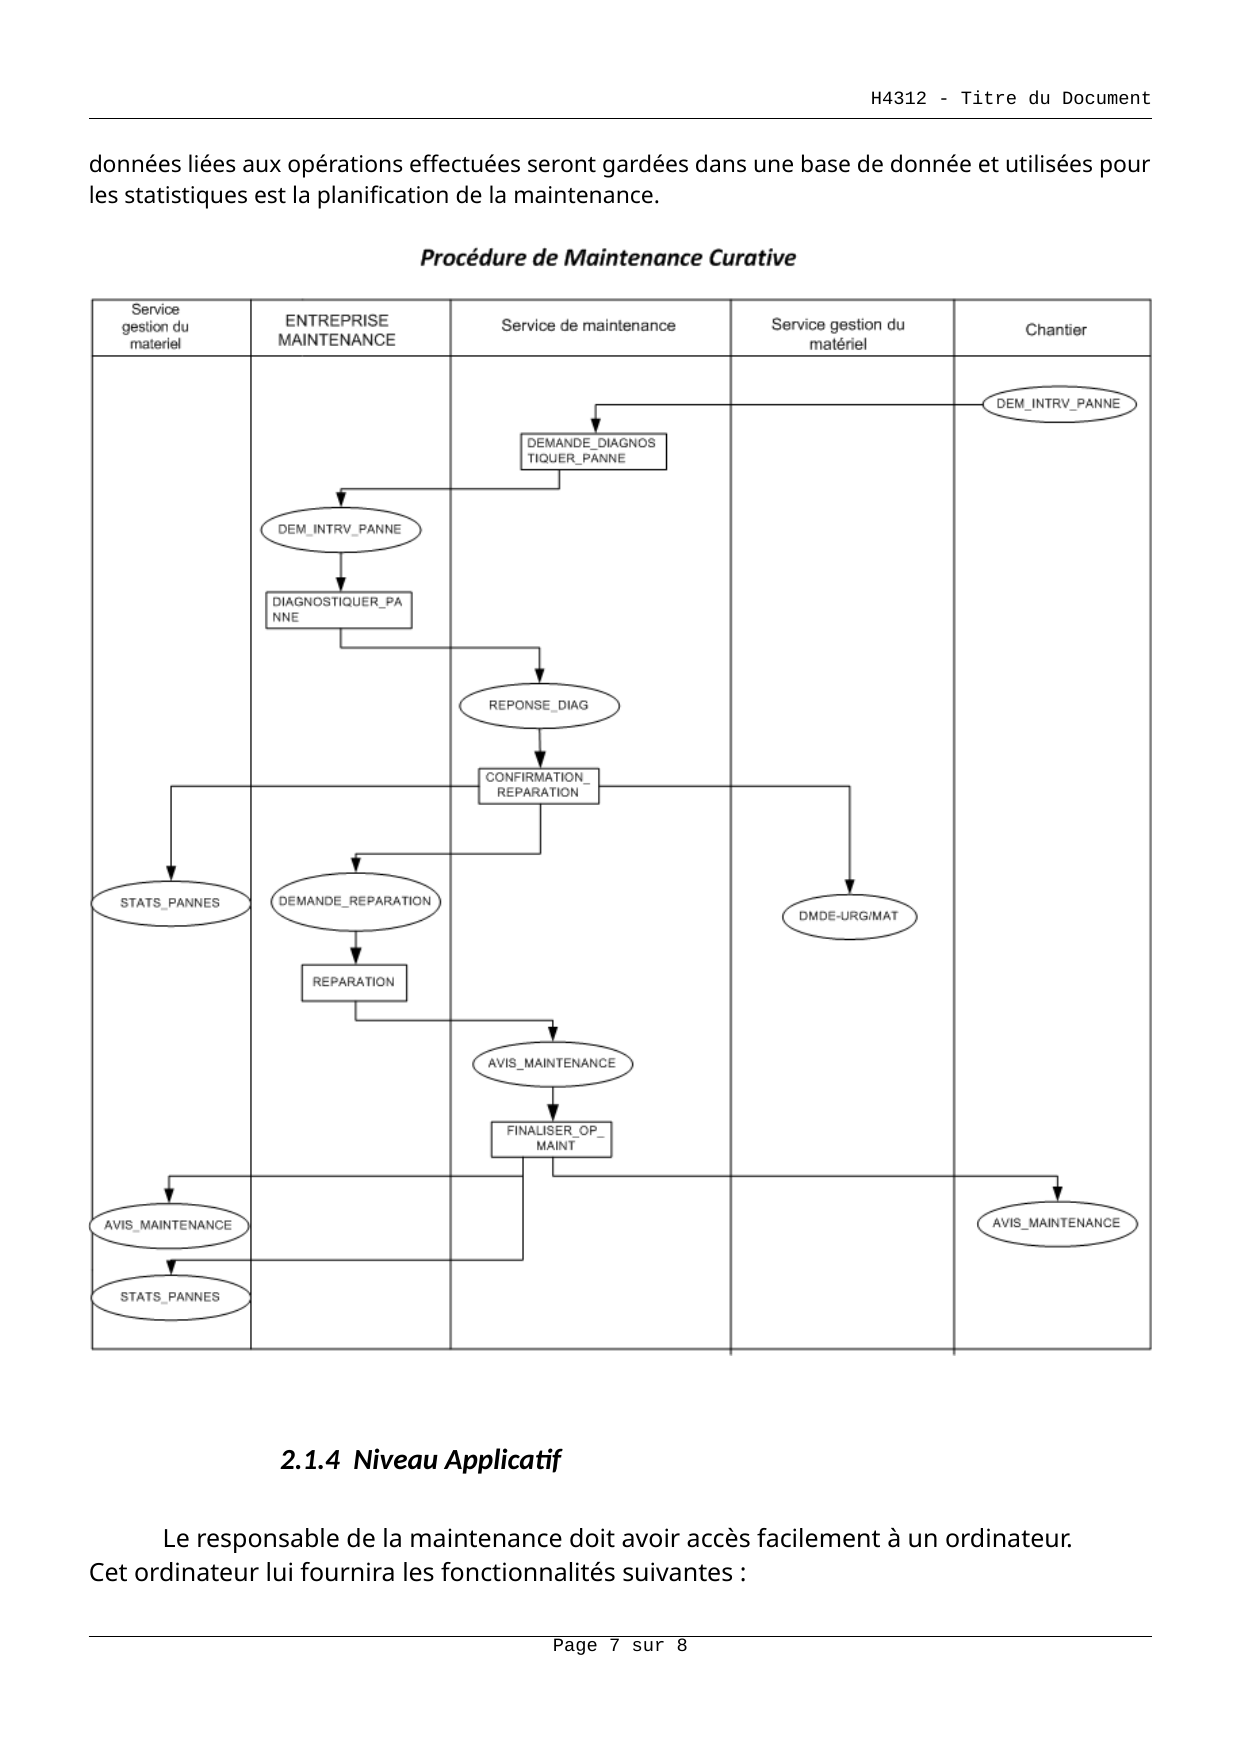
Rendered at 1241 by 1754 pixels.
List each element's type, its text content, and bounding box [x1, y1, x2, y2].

text données liées aux opérations effectuées seront gardées dans une base de donnée et utilisées pour les statistiques est la planification de la maintenance. [88, 147, 1152, 210]
subtitle Niveau Applicatif [280, 1441, 1152, 1477]
text Cet ordinateur lui fournira les fonctionnalités suivantes : [88, 1554, 1152, 1588]
text Le responsable de la maintenance doit avoir accès facilement à un ordinateur. [88, 1520, 1152, 1554]
picture [88, 239, 1152, 1356]
